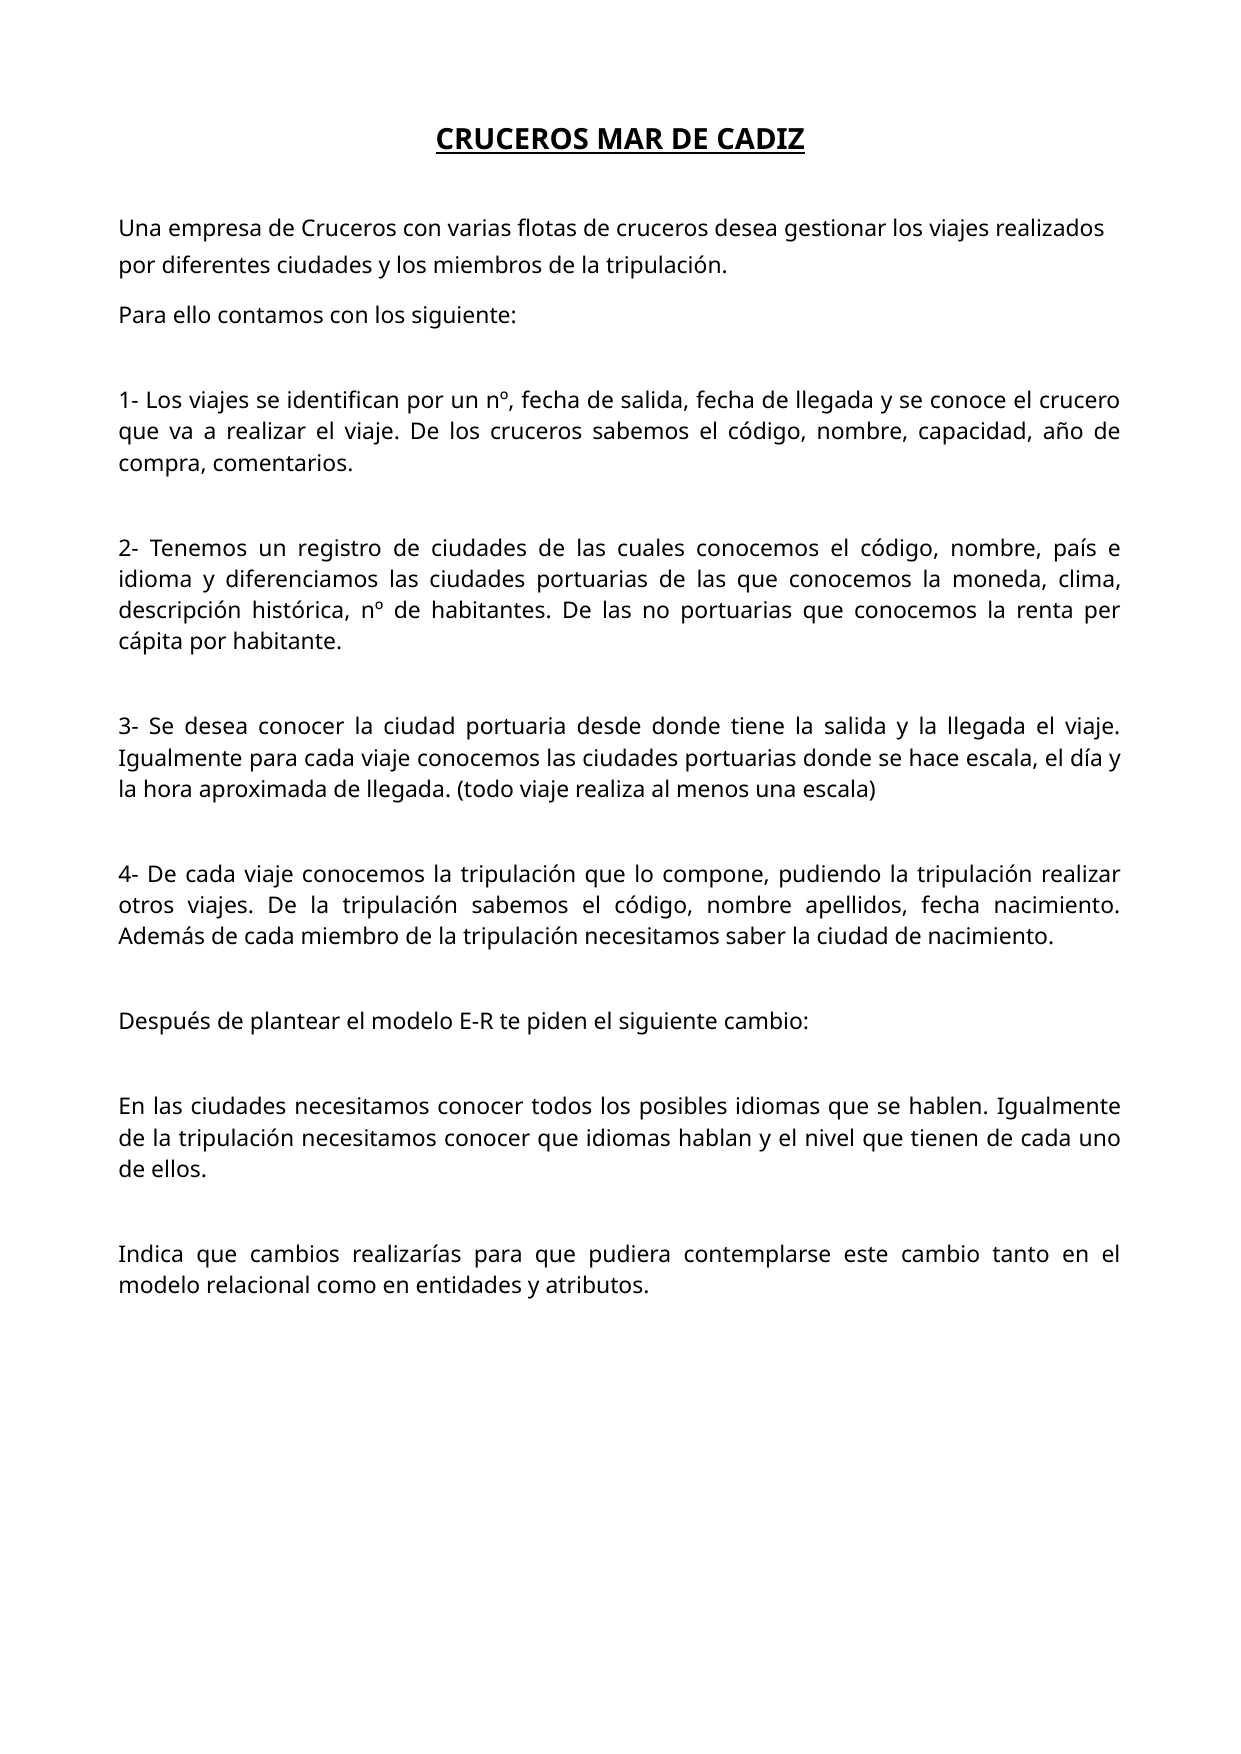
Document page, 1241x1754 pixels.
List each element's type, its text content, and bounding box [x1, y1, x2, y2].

text 1- Los viajes se identifican por un nº, fecha de salida, fecha de llegada y se conoce el crucero que va a realizar el viaje. De los cruceros sabemos el código, nombre, capacidad, año de compra, comentarios. [118, 384, 1122, 478]
text En las ciudades necesitamos conocer todos los posibles idiomas que se hablen. Igualmente de la tripulación necesitamos conocer que idiomas hablan y el nivel que tienen de cada uno de ellos. [118, 1090, 1122, 1184]
text CRUCEROS MAR DE CADIZ [118, 118, 1122, 158]
text Después de plantear el modelo E-R te piden el siguiente cambio: [118, 1005, 1122, 1037]
text 3- Se desea conocer la ciudad portuaria desde donde tiene la salida y la llegada el viaje. Igualmente para cada viaje conocemos las ciudades portuarias donde se hace escala, el día y la hora aproximada de llegada. (todo viaje realiza al menos una escala) [118, 710, 1122, 804]
text Para ello contamos con los siguiente: [118, 299, 1122, 330]
text Indica que cambios realizarías para que pudiera contemplarse este cambio tanto en el modelo relacional como en entidades y atributos. [118, 1238, 1122, 1300]
text 4- De cada viaje conocemos la tripulación que lo compone, pudiendo la tripulación realizar otros viajes. De la tripulación sabemos el código, nombre apellidos, fecha nacimiento. Además de cada miembro de la tripulación necesitamos saber la ciudad de nacimiento. [118, 858, 1122, 952]
text 2- Tenemos un registro de ciudades de las cuales conocemos el código, nombre, país e idioma y diferenciamos las ciudades portuarias de las que conocemos la moneda, clima, descripción histórica, nº de habitantes. De las no portuarias que conocemos la renta per cápita por habitante. [118, 532, 1122, 657]
text Una empresa de Cruceros con varias flotas de cruceros desea gestionar los viajes realizados por diferentes ciudades y los miembros de la tripulación. [118, 212, 1122, 280]
